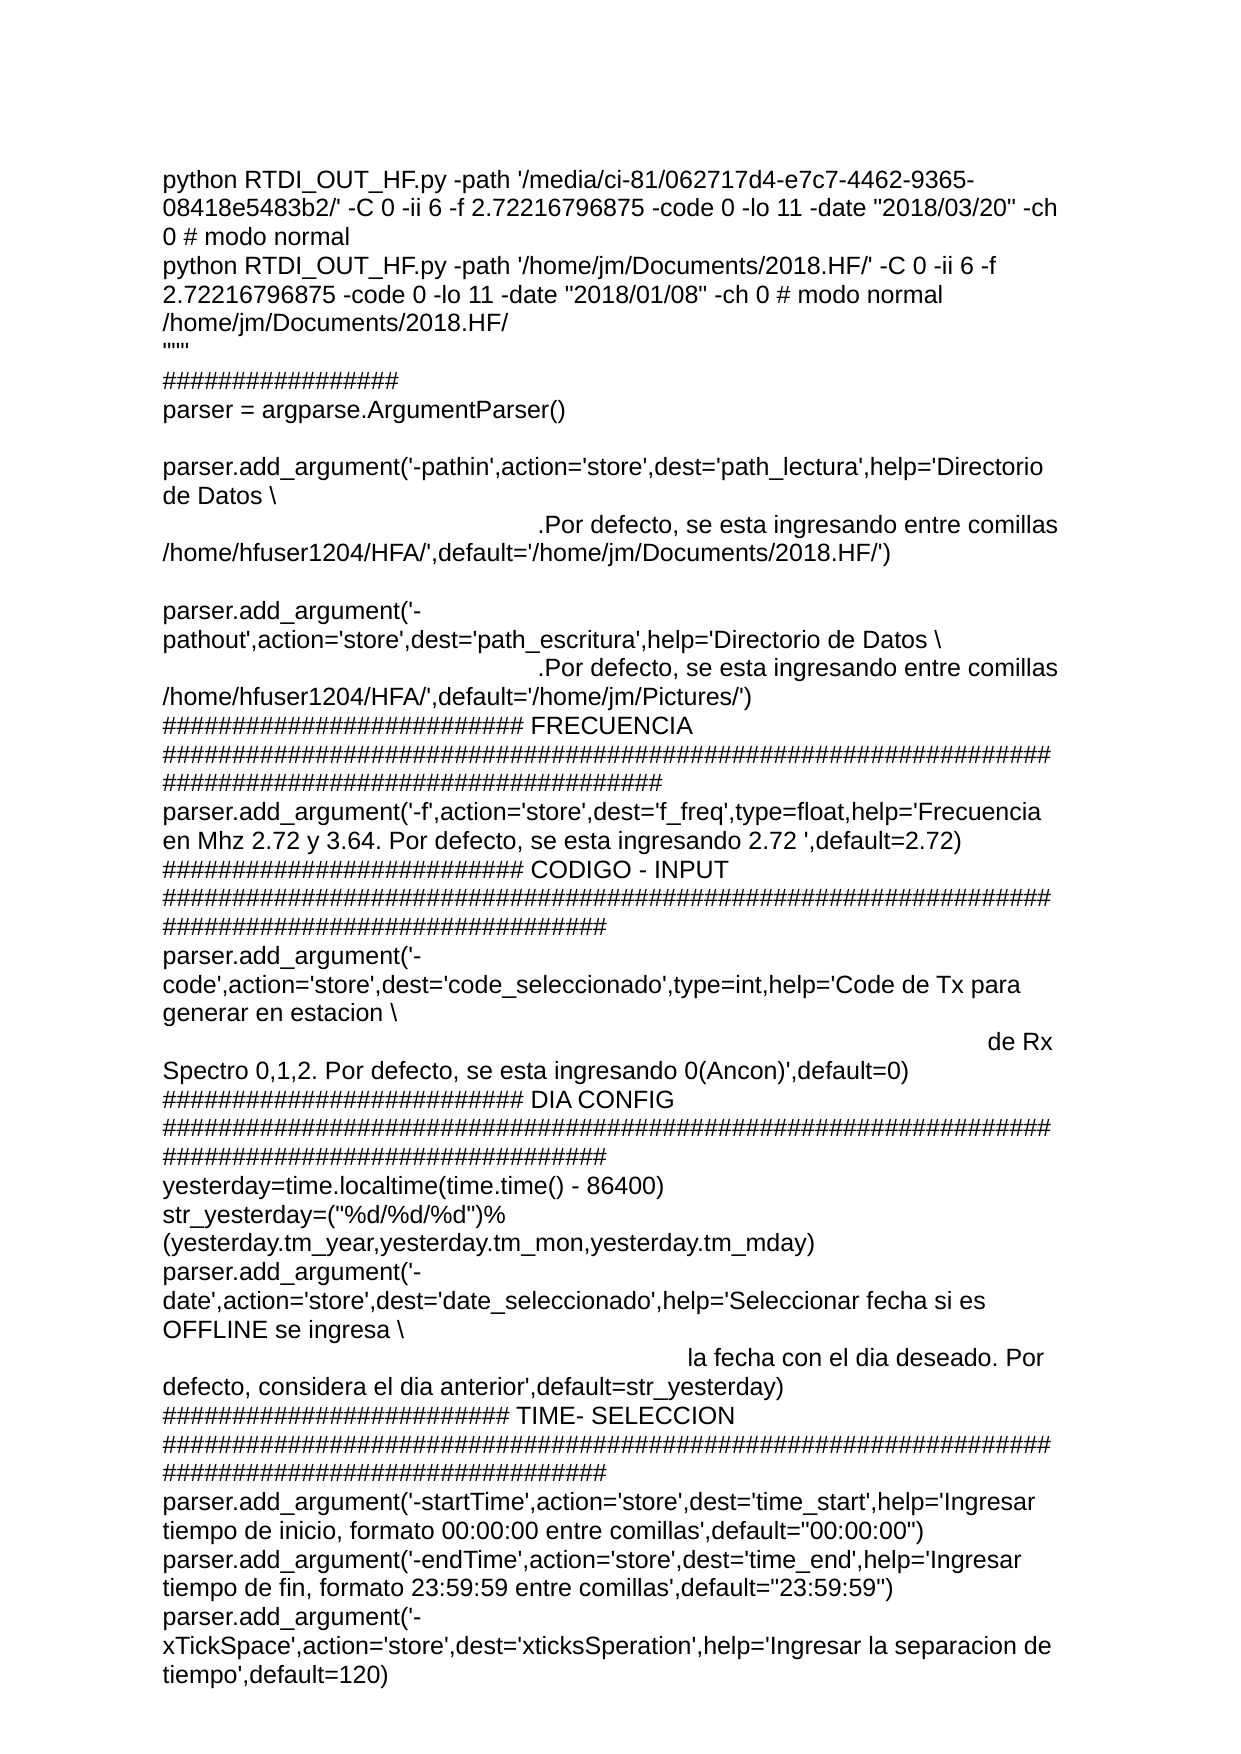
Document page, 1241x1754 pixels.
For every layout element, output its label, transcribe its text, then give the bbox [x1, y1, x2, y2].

text .Por defecto, se esta ingresando entre comillas /home/hfuser1204/HFA/',default='/home/jm/Documents/2018.HF/') [162, 509, 1065, 567]
text parser.add_argument('-pathout',action='store',dest='path_escritura',help='Directorio de Datos \ [162, 596, 1065, 653]
text parser.add_argument('-code',action='store',dest='code_seleccionado',type=int,help='Code de Tx para generar en estacion \ [162, 941, 1065, 1027]
text ########################## FRECUENCIA #################################################################################################### [162, 711, 1065, 797]
text python RTDI_OUT_HF.py -path '/media/ci-81/062717d4-e7c7-4462-9365-08418e5483b2/' -C 0 -ii 6 -f 2.72216796875 -code 0 -lo 11 -date "2018/03/20" -ch 0 # modo normal [162, 164, 1065, 251]
text parser.add_argument('-xTickSpace',action='store',dest='xticksSperation',help='Ingresar la separacion de tiempo',default=120) [162, 1602, 1065, 1688]
text de Rx Spectro 0,1,2. Por defecto, se esta ingresando 0(Ancon)',default=0) [162, 1027, 1065, 1084]
text parser = argparse.ArgumentParser() [162, 394, 1065, 423]
text /home/jm/Documents/2018.HF/ [162, 308, 1065, 337]
text .Por defecto, se esta ingresando entre comillas /home/hfuser1204/HFA/',default='/home/jm/Pictures/') [162, 653, 1065, 711]
text """ [162, 337, 1065, 366]
text la fecha con el dia deseado. Por defecto, considera el dia anterior',default=str_yesterday) [162, 1343, 1065, 1401]
text parser.add_argument('-endTime',action='store',dest='time_end',help='Ingresar tiempo de fin, formato 23:59:59 entre comillas',default="23:59:59") [162, 1544, 1065, 1602]
text parser.add_argument('-pathin',action='store',dest='path_lectura',help='Directorio de Datos \ [162, 452, 1065, 509]
text parser.add_argument('-f',action='store',dest='f_freq',type=float,help='Frecuencia en Mhz 2.72 y 3.64. Por defecto, se esta ingresando 2.72 ',default=2.72) [162, 797, 1065, 854]
text yesterday=time.localtime(time.time() - 86400) [162, 1171, 1065, 1199]
text ########################## CODIGO - INPUT ################################################################################################ [162, 854, 1065, 941]
text ######################### TIME- SELECCION ################################################################################################ [162, 1401, 1065, 1487]
text parser.add_argument('-startTime',action='store',dest='time_start',help='Ingresar tiempo de inicio, formato 00:00:00 entre comillas',default="00:00:00") [162, 1487, 1065, 1544]
text ########################## DIA CONFIG ################################################################################################ [162, 1084, 1065, 1171]
text str_yesterday=("%d/%d/%d")%(yesterday.tm_year,yesterday.tm_mon,yesterday.tm_mday) [162, 1199, 1065, 1257]
text ################# [162, 366, 1065, 394]
text python RTDI_OUT_HF.py -path '/home/jm/Documents/2018.HF/' -C 0 -ii 6 -f 2.72216796875 -code 0 -lo 11 -date "2018/01/08" -ch 0 # modo normal [162, 251, 1065, 308]
text parser.add_argument('-date',action='store',dest='date_seleccionado',help='Seleccionar fecha si es OFFLINE se ingresa \ [162, 1257, 1065, 1343]
